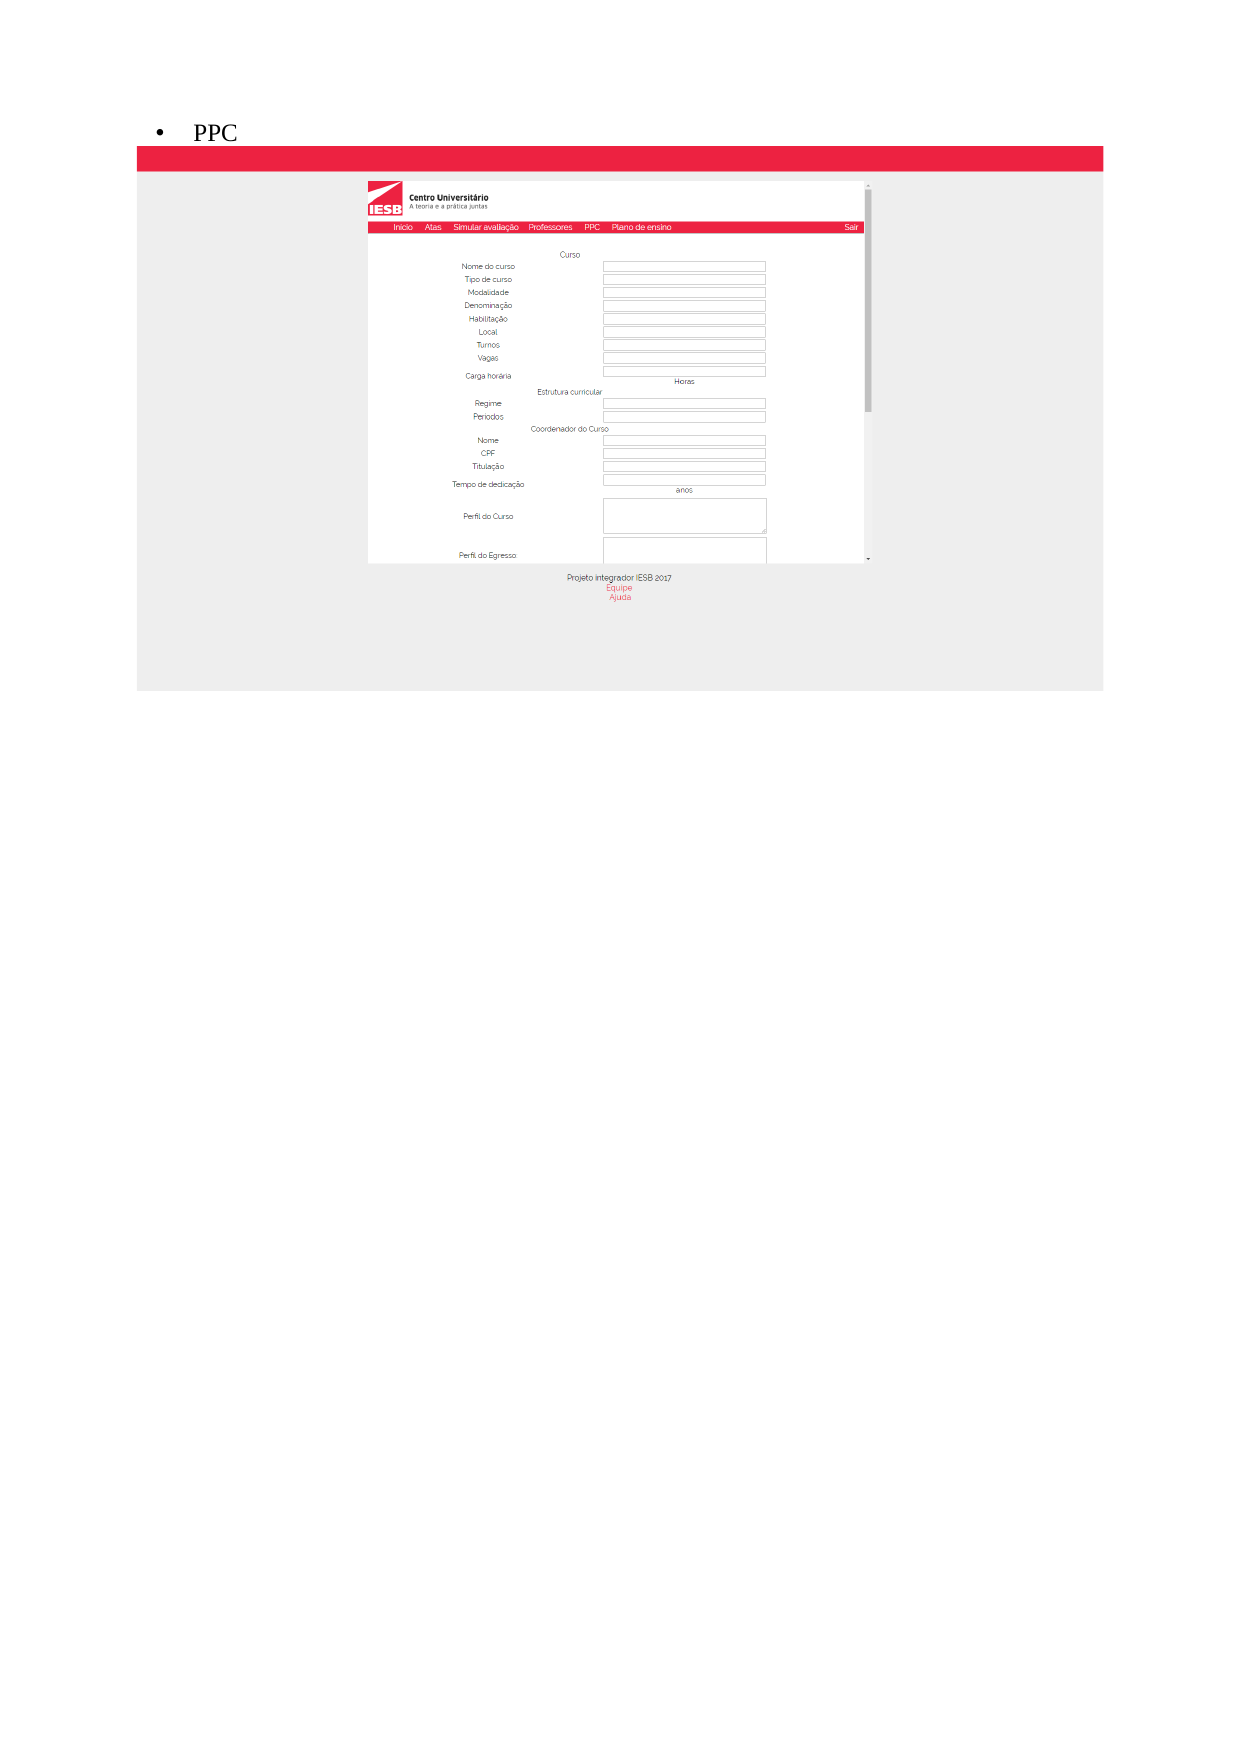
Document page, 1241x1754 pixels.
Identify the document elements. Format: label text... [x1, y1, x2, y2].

picture [136, 146, 1104, 691]
list PPC [156, 118, 1122, 147]
